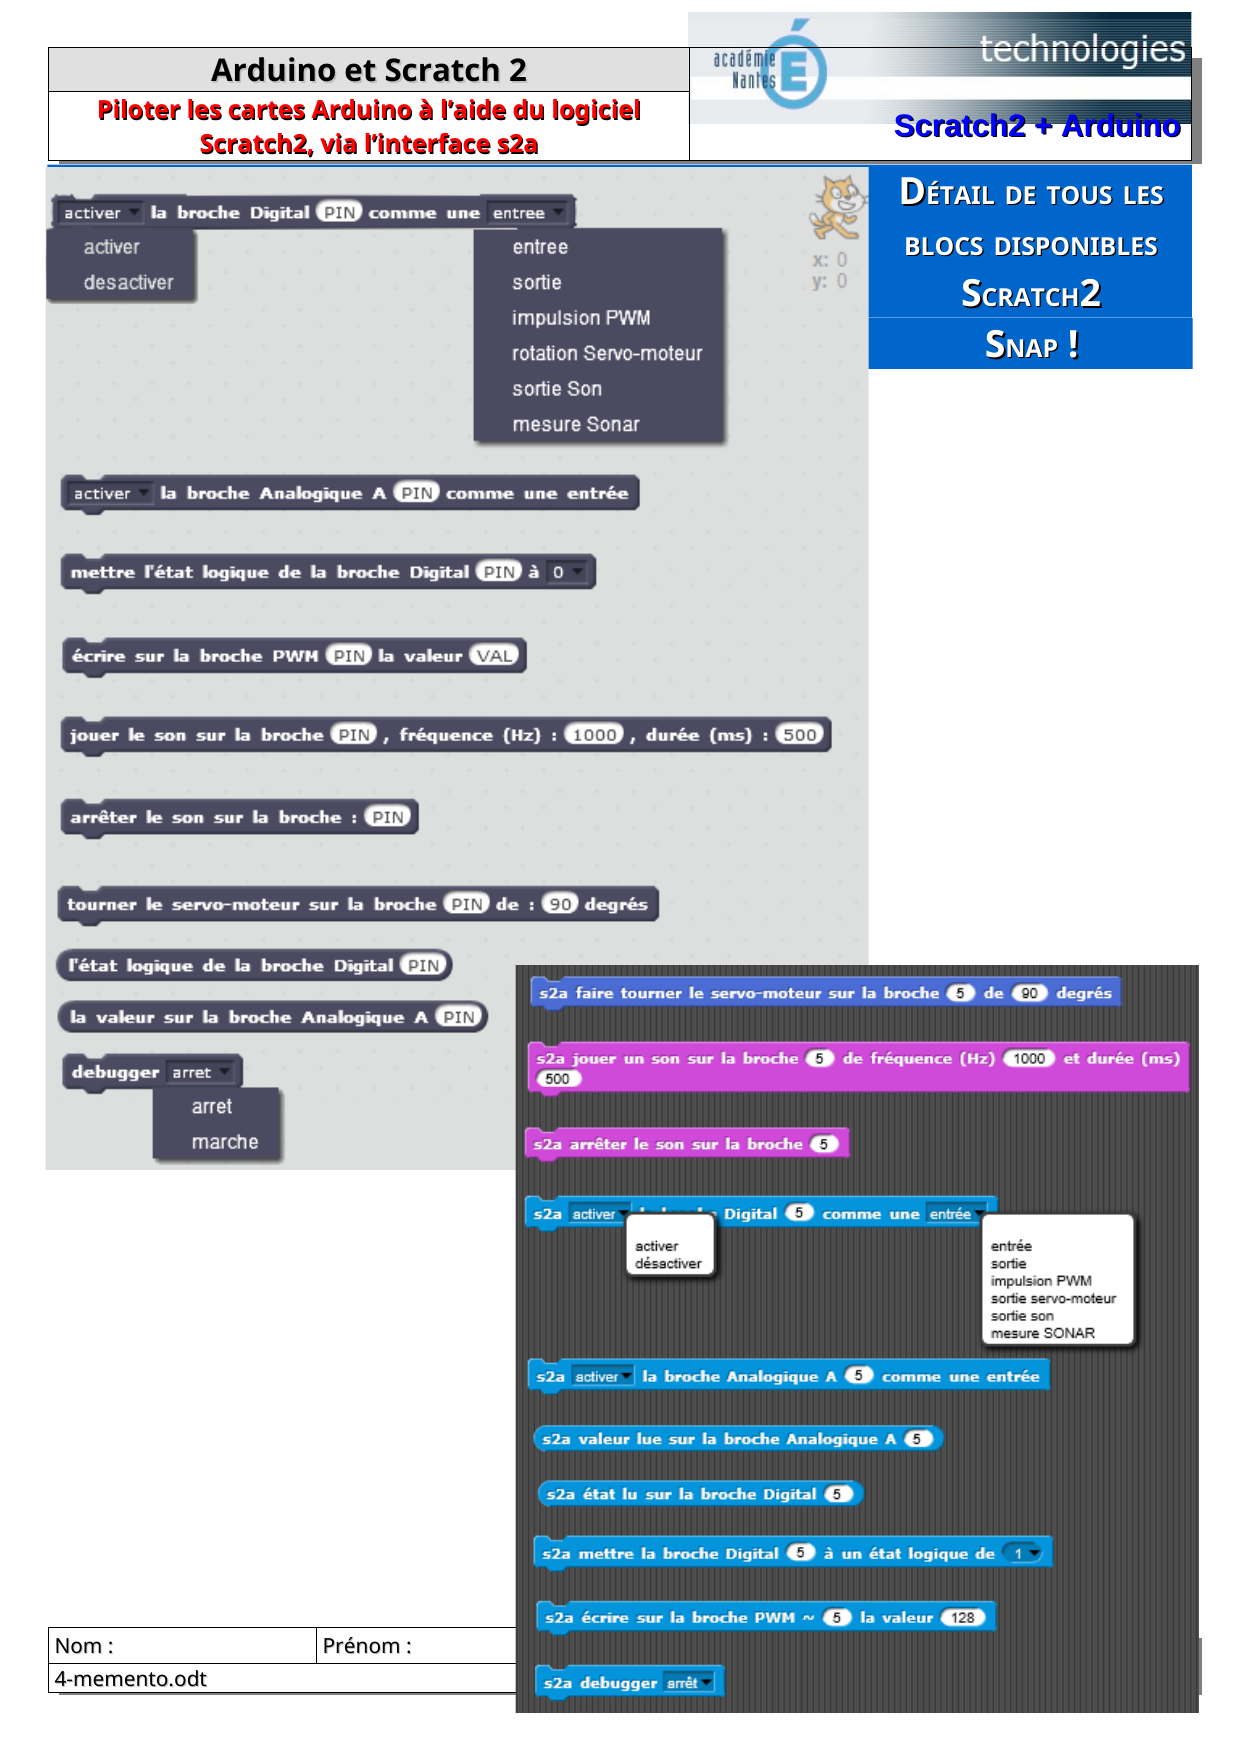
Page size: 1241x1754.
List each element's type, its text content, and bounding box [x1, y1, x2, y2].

text Snap ! [869, 318, 1193, 369]
picture [45, 167, 1199, 1713]
picture [688, 12, 1192, 47]
subtitle Détail de tous les blocs disponibles Scratch2 [47, 164, 1193, 318]
picture [690, 48, 1191, 124]
